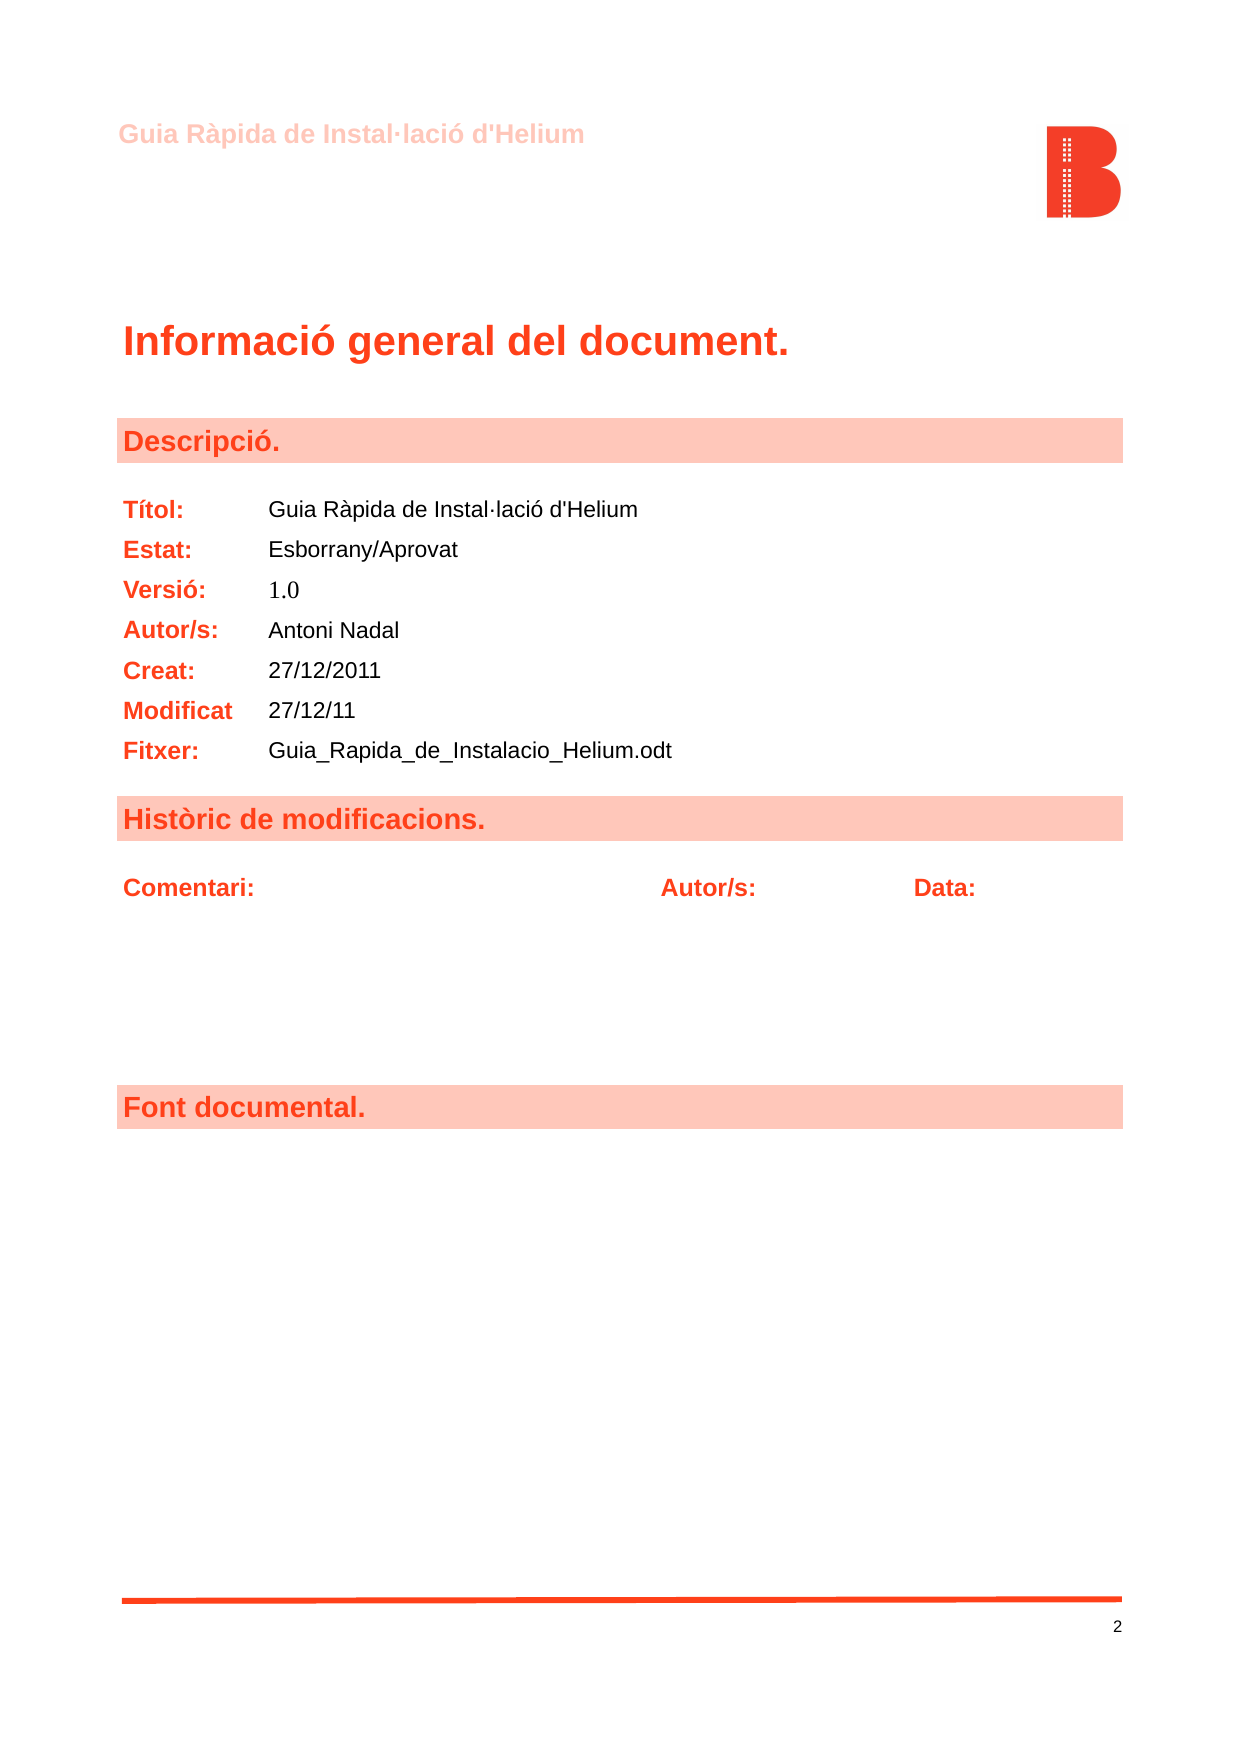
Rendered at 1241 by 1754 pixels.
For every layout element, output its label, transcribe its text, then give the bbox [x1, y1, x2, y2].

table_cell Modificat [117, 690, 262, 730]
table_cell [117, 1233, 1123, 1271]
table_cell [117, 1059, 1123, 1084]
table_cell [117, 1347, 1123, 1384]
table_cell [908, 945, 1123, 983]
table_cell [117, 841, 1123, 867]
table_cell [117, 771, 1123, 796]
table_cell [908, 983, 1123, 1021]
table_cell [117, 1021, 654, 1059]
table_cell [117, 983, 654, 1021]
picture [1036, 124, 1130, 221]
table_cell [117, 945, 654, 983]
table_cell Fitxer: [117, 730, 262, 771]
table_cell [655, 908, 908, 945]
table_cell [655, 945, 908, 983]
table_cell [655, 1021, 908, 1059]
table_cell [117, 1193, 1123, 1233]
table_cell [117, 1309, 1123, 1347]
table_cell Versió: [117, 570, 262, 610]
table_cell Autor/s: [117, 610, 262, 650]
table_cell [117, 1130, 1123, 1155]
table_cell Descripció. [117, 418, 1123, 463]
table_cell Autor/s: [655, 867, 908, 907]
table_cell Títol: [117, 489, 262, 529]
table_cell [908, 1021, 1123, 1059]
table_cell 27/12/2011 [263, 650, 1123, 690]
table_cell 1.0 [263, 570, 1123, 610]
table_cell Guia Ràpida de Instal·lació d'Helium [263, 489, 1123, 529]
table_cell [655, 983, 908, 1021]
table_cell [908, 908, 1123, 945]
table_cell Comentari: [117, 867, 654, 907]
table_cell [117, 463, 1123, 489]
table_cell Creat: [117, 650, 262, 690]
table_cell Històric de modificacions. [117, 796, 1123, 841]
table_cell Data: [908, 867, 1123, 907]
table_cell Antoni Nadal [263, 610, 1123, 650]
table_cell Font documental. [117, 1085, 1123, 1129]
table_cell Esborrany/Aprovat [263, 529, 1123, 569]
table_header Informació general del document. [117, 311, 1123, 418]
table_cell Estat: [117, 529, 262, 569]
table_cell 27/12/11 [263, 690, 1123, 730]
table_cell Guia_Rapida_de_Instalacio_Helium.odt [263, 730, 1123, 771]
table_cell [117, 1155, 1123, 1193]
table_cell [117, 908, 654, 945]
table_cell [117, 1271, 1123, 1309]
